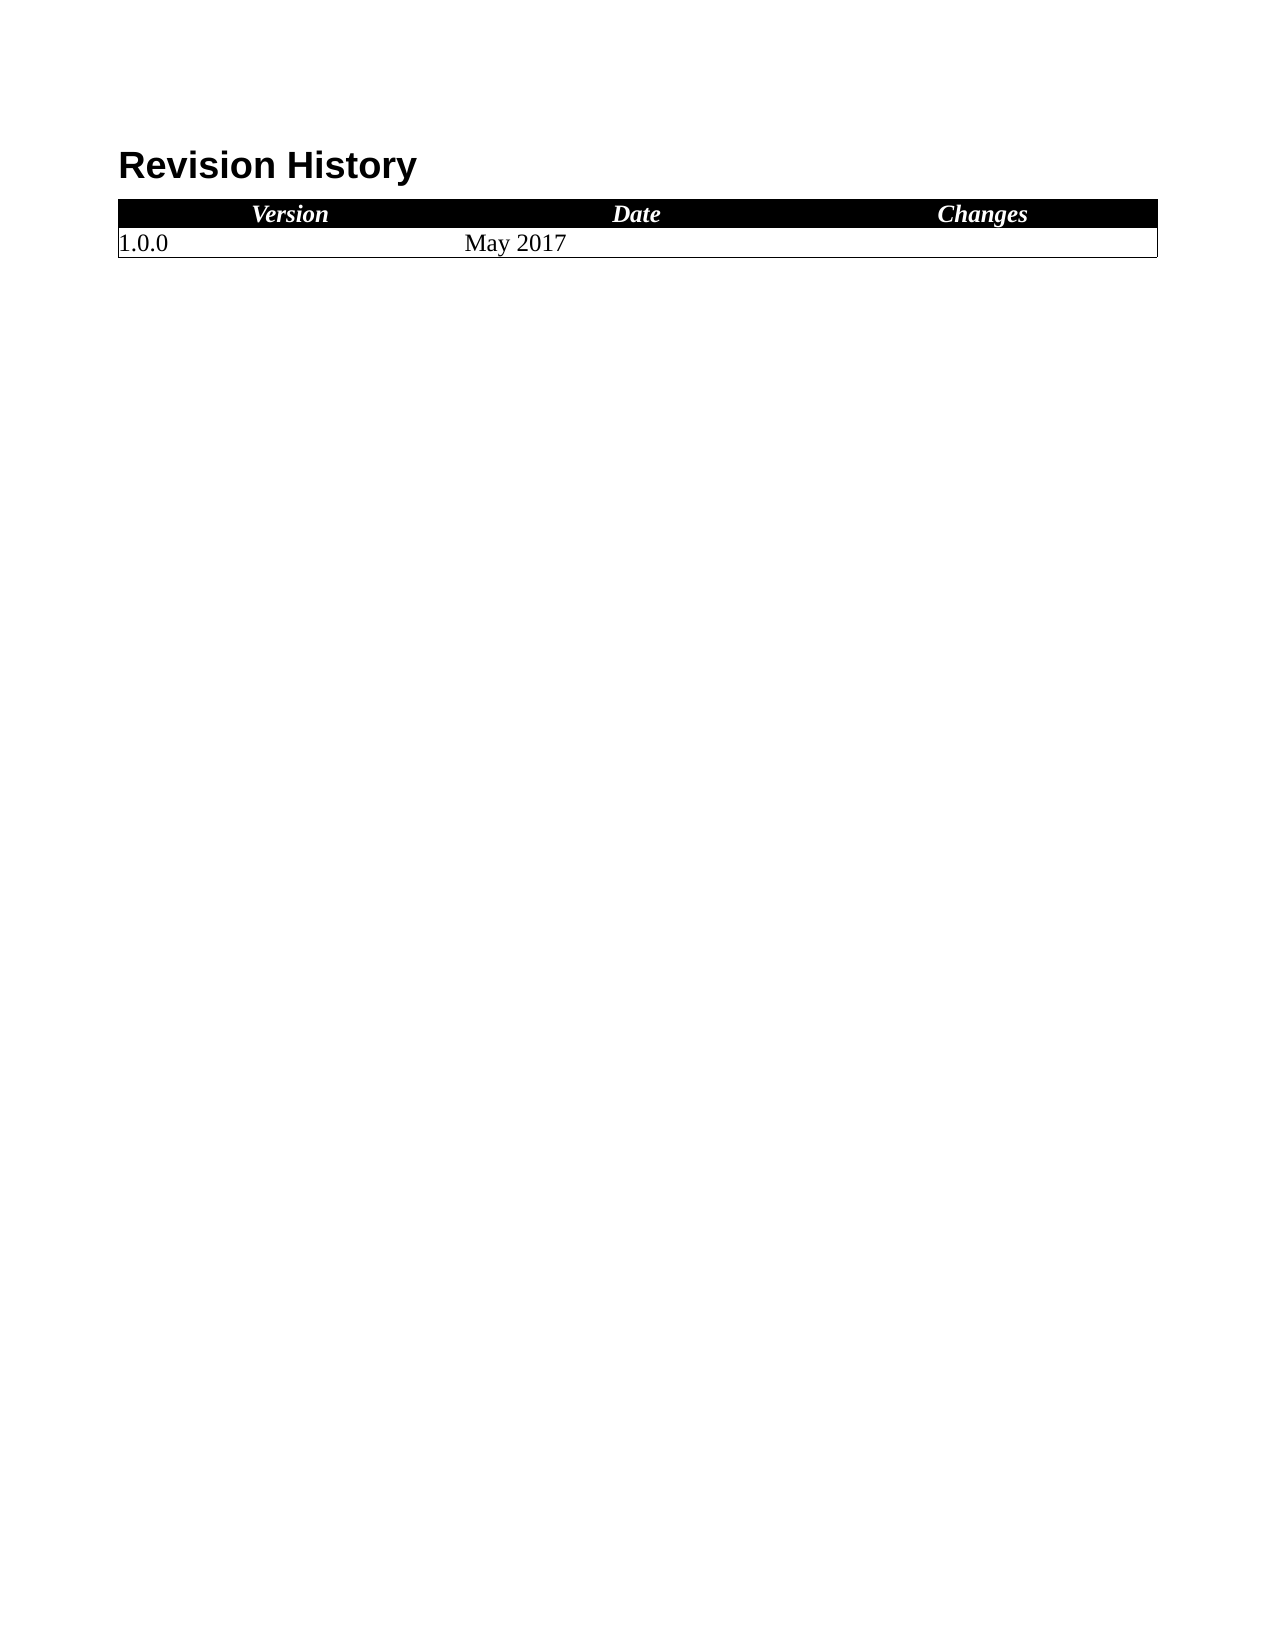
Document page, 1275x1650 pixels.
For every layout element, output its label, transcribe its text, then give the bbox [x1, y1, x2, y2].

table_cell May 2017 [464, 228, 811, 257]
table_header Date [464, 200, 811, 228]
table_cell [811, 228, 1157, 257]
subtitle Revision History [118, 143, 1157, 187]
table_cell 1.0.0 [119, 228, 464, 257]
table_header Changes [811, 200, 1157, 228]
table_header Version [119, 200, 464, 228]
